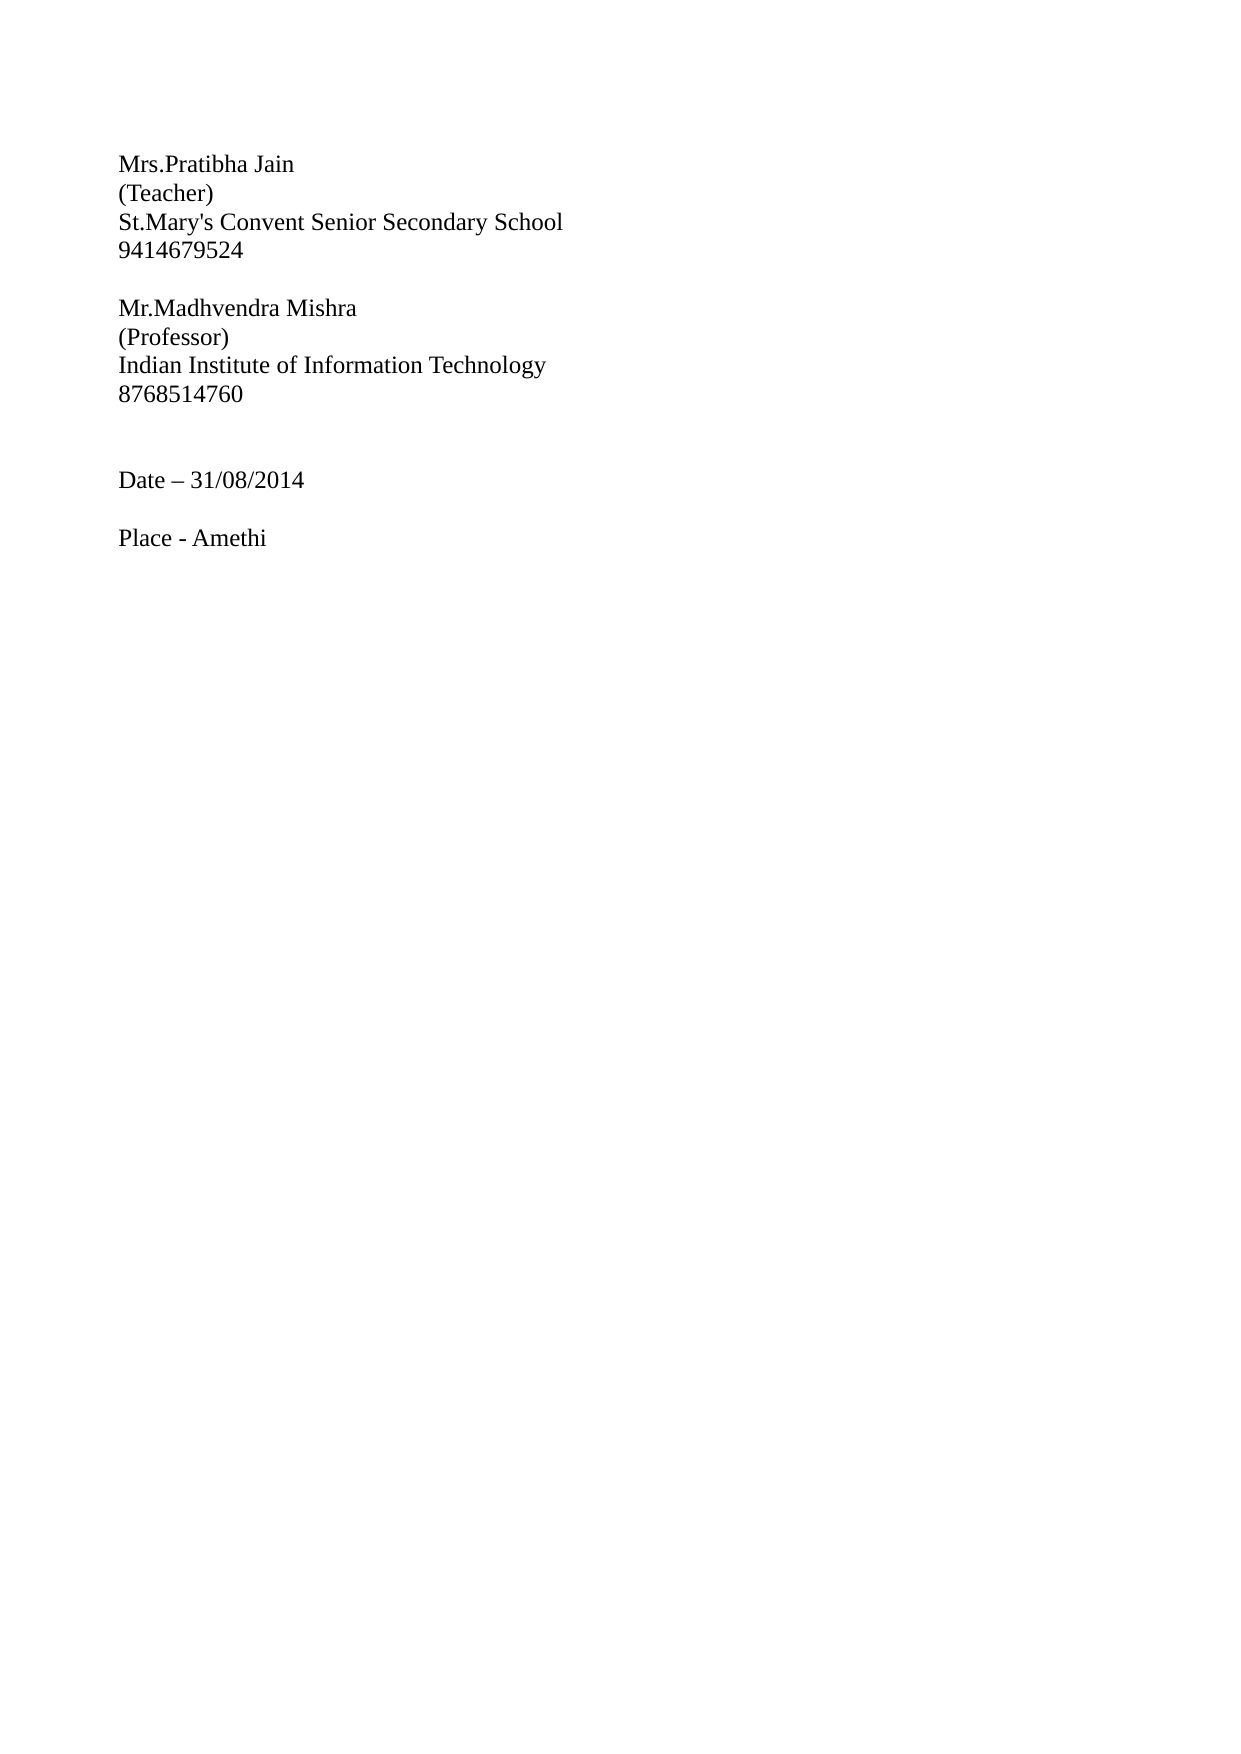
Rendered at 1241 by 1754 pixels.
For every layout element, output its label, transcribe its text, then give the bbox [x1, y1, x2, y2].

text Date – 31/08/2014 [118, 466, 1122, 494]
text Indian Institute of Information Technology [118, 351, 1122, 379]
text Mrs.Pratibha Jain [118, 149, 1122, 178]
text Place - Amethi [118, 523, 1122, 552]
text Mr.Madhvendra Mishra [118, 293, 1122, 322]
text (Professor) [118, 322, 1122, 351]
text (Teacher) [118, 178, 1122, 207]
text 8768514760 [118, 379, 1122, 408]
text 9414679524 [118, 236, 1122, 264]
text St.Mary's Convent Senior Secondary School [118, 207, 1122, 236]
